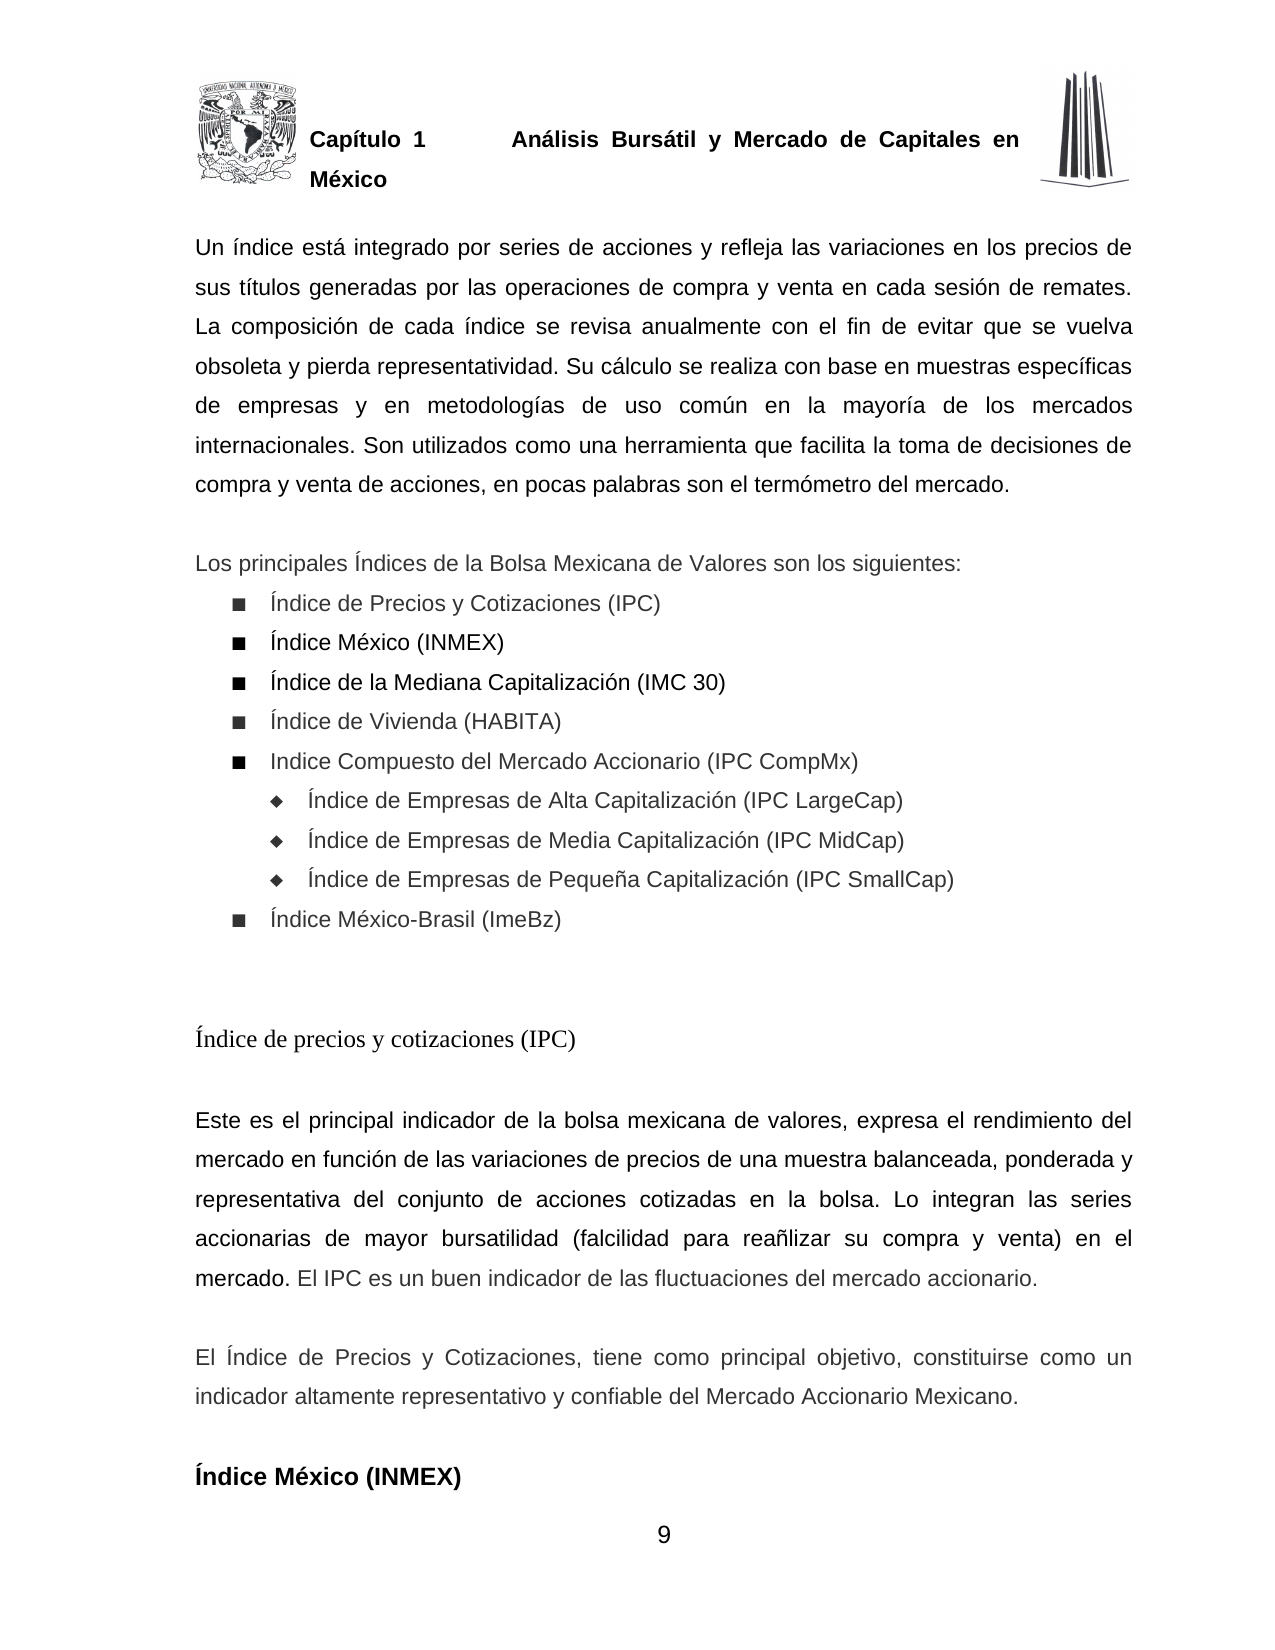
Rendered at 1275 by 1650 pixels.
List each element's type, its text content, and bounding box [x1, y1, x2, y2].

text Este es el principal indicador de la bolsa mexicana de valores, expresa el rendimiento del mercado en función de las variaciones de precios de una muestra balanceada, ponderada y representativa del conjunto de acciones cotizadas en la bolsa. Lo integran las series accionarias de mayor bursatilidad (falcilidad para reañlizar su compra y venta) en el mercado. El IPC es un buen indicador de las fluctuaciones del mercado accionario. [195, 1107, 1133, 1291]
list Índice de Precios y Cotizaciones (IPC) [232, 590, 1133, 616]
text Un índice está integrado por series de acciones y refleja las variaciones en los precios de sus títulos generadas por las operaciones de compra y venta en cada sesión de remates. La composición de cada índice se revisa anualmente con el fin de evitar que se vuelva obsoleta y pierda representatividad. Su cálculo se realiza con base en muestras específicas de empresas y en metodologías de uso común en la mayoría de los mercados internacionales. Son utilizados como una herramienta que facilita la toma de decisiones de compra y venta de acciones, en pocas palabras son el termómetro del mercado. [195, 234, 1133, 498]
text Índice de precios y cotizaciones (IPC) [195, 1024, 1133, 1053]
text El Índice de Precios y Cotizaciones, tiene como principal objetivo, constituirse como un indicador altamente representativo y confiable del Mercado Accionario Mexicano. [195, 1343, 1133, 1409]
list Índice México-Brasil (ImeBz) [232, 906, 1133, 932]
list Índice de Empresas de Pequeña Capitalización (IPC SmallCap) [270, 866, 1133, 892]
list Índice de Empresas de Media Capitalización (IPC MidCap) [270, 827, 1133, 853]
list Índice de Vivienda (HABITA) [232, 708, 1133, 734]
list Índice México (INMEX) [232, 629, 1133, 656]
text Índice México (INMEX) [195, 1462, 1133, 1491]
picture [1034, 65, 1136, 193]
list Indice Compuesto del Mercado Accionario (IPC CompMx) [232, 748, 1133, 774]
list Índice de la Mediana Capitalización (IMC 30) [232, 669, 1133, 695]
text Los principales Índices de la Bolsa Mexicana de Valores son los siguientes: [195, 550, 1133, 577]
list Índice de Empresas de Alta Capitalización (IPC LargeCap) [270, 787, 1133, 813]
